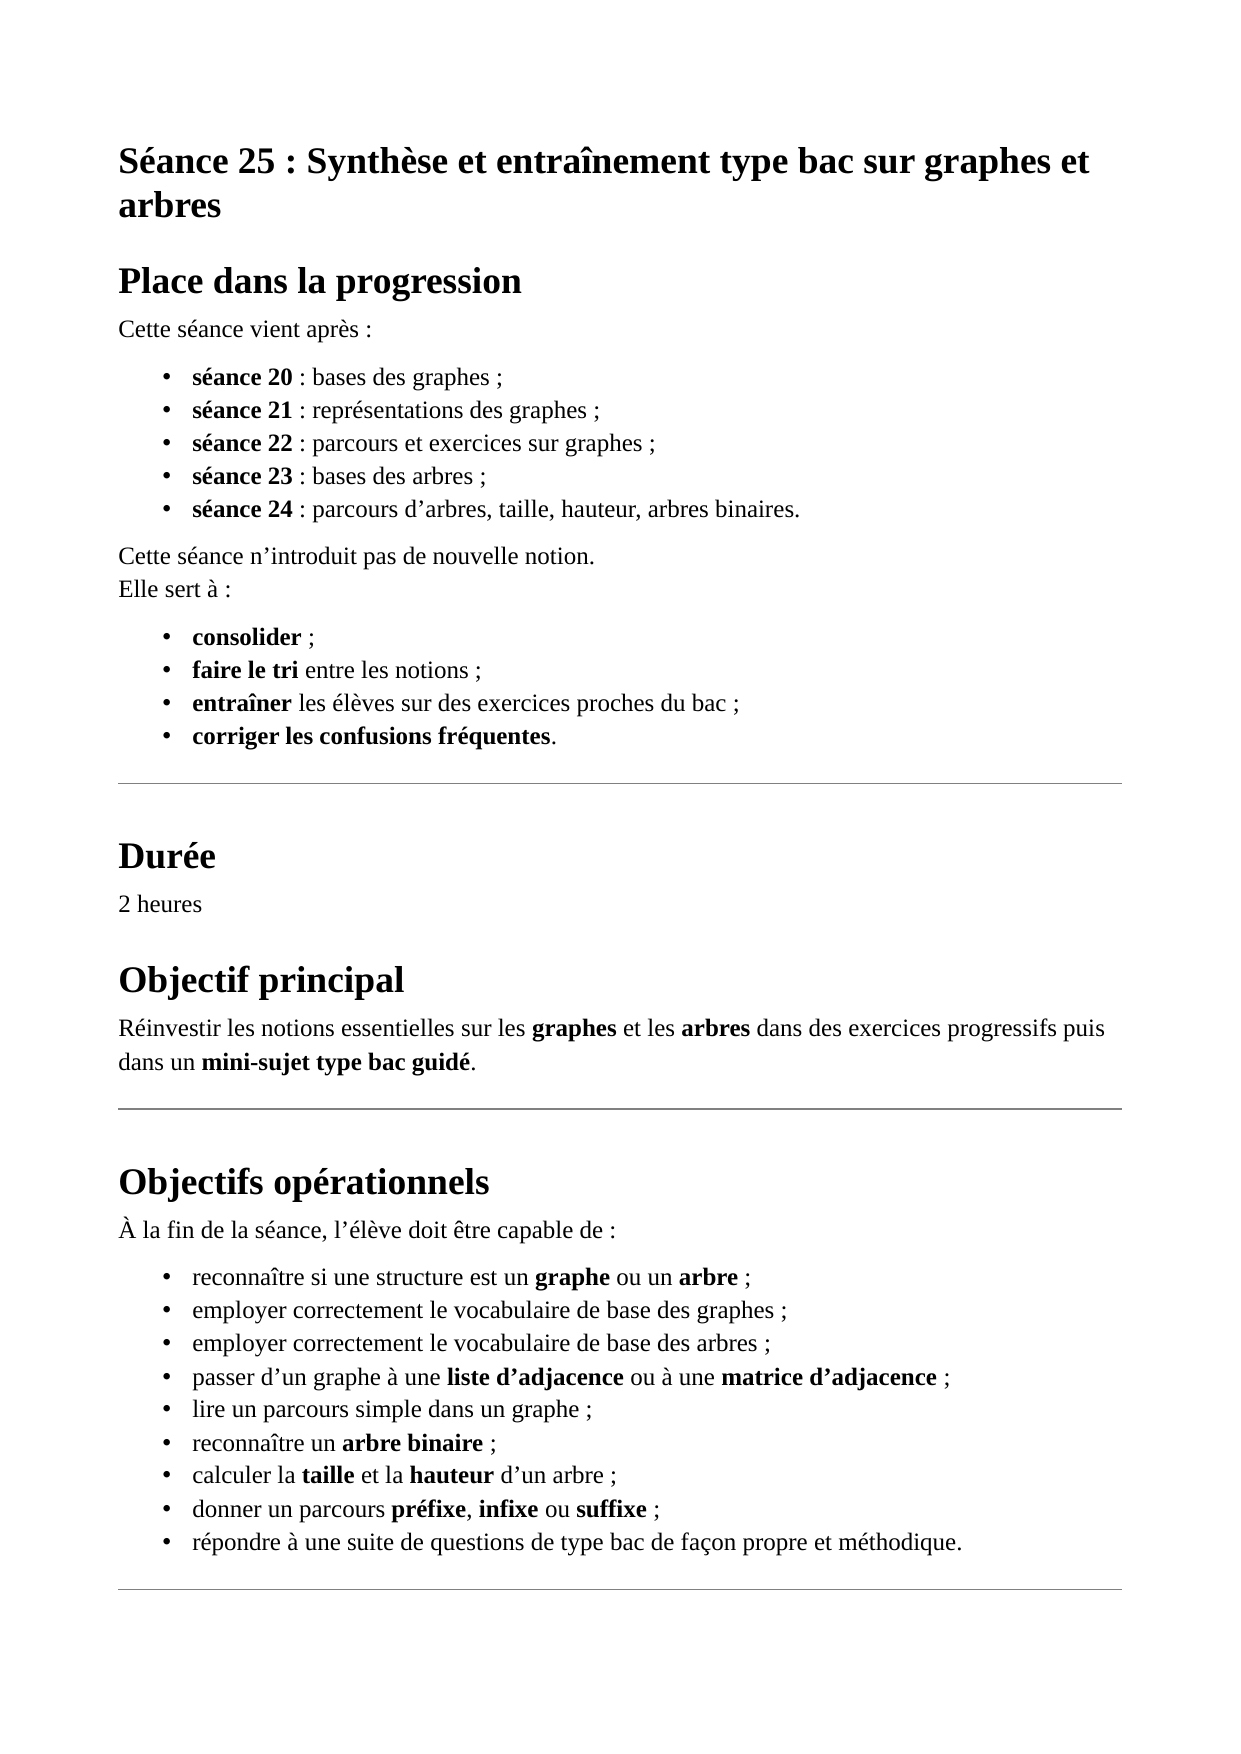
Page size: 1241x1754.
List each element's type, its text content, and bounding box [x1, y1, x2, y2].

list reconnaître si une structure est un graphe ou un arbre ; [162, 1262, 1122, 1291]
text Cette séance vient après : [118, 314, 1122, 343]
list lire un parcours simple dans un graphe ; [162, 1394, 1122, 1423]
text À la fin de la séance, l’élève doit être capable de : [118, 1215, 1122, 1244]
list corriger les confusions fréquentes. [162, 721, 1122, 750]
subtitle Place dans la progression [118, 258, 1122, 302]
list entraîner les élèves sur des exercices proches du bac ; [162, 688, 1122, 717]
list consolider ; [162, 622, 1122, 651]
list faire le tri entre les notions ; [162, 655, 1122, 684]
list répondre à une suite de questions de type bac de façon propre et méthodique. [162, 1527, 1122, 1555]
list séance 22 : parcours et exercices sur graphes ; [162, 428, 1122, 457]
list donner un parcours préfixe, infixe ou suffixe ; [162, 1494, 1122, 1522]
text Réinvestir les notions essentielles sur les graphes et les arbres dans des exercices progressifs puis dans un mini-sujet type bac guidé. [118, 1013, 1122, 1075]
text Cette séance n’introduit pas de nouvelle notion. Elle sert à : [118, 541, 1122, 603]
list employer correctement le vocabulaire de base des arbres ; [162, 1328, 1122, 1357]
list calculer la taille et la hauteur d’un arbre ; [162, 1461, 1122, 1489]
text 2 heures [118, 889, 1122, 918]
list passer d’un graphe à une liste d’adjacence ou à une matrice d’adjacence ; [162, 1362, 1122, 1390]
subtitle Objectifs opérationnels [118, 1159, 1122, 1202]
list séance 20 : bases des graphes ; [162, 362, 1122, 391]
list employer correctement le vocabulaire de base des graphes ; [162, 1296, 1122, 1324]
subtitle Objectif principal [118, 958, 1122, 1001]
list reconnaître un arbre binaire ; [162, 1428, 1122, 1456]
list séance 23 : bases des arbres ; [162, 461, 1122, 489]
list séance 24 : parcours d’arbres, taille, hauteur, arbres binaires. [162, 494, 1122, 523]
list séance 21 : représentations des graphes ; [162, 395, 1122, 423]
subtitle Séance 25 : Synthèse et entraînement type bac sur graphes et arbres [118, 139, 1122, 225]
subtitle Durée [118, 834, 1122, 877]
